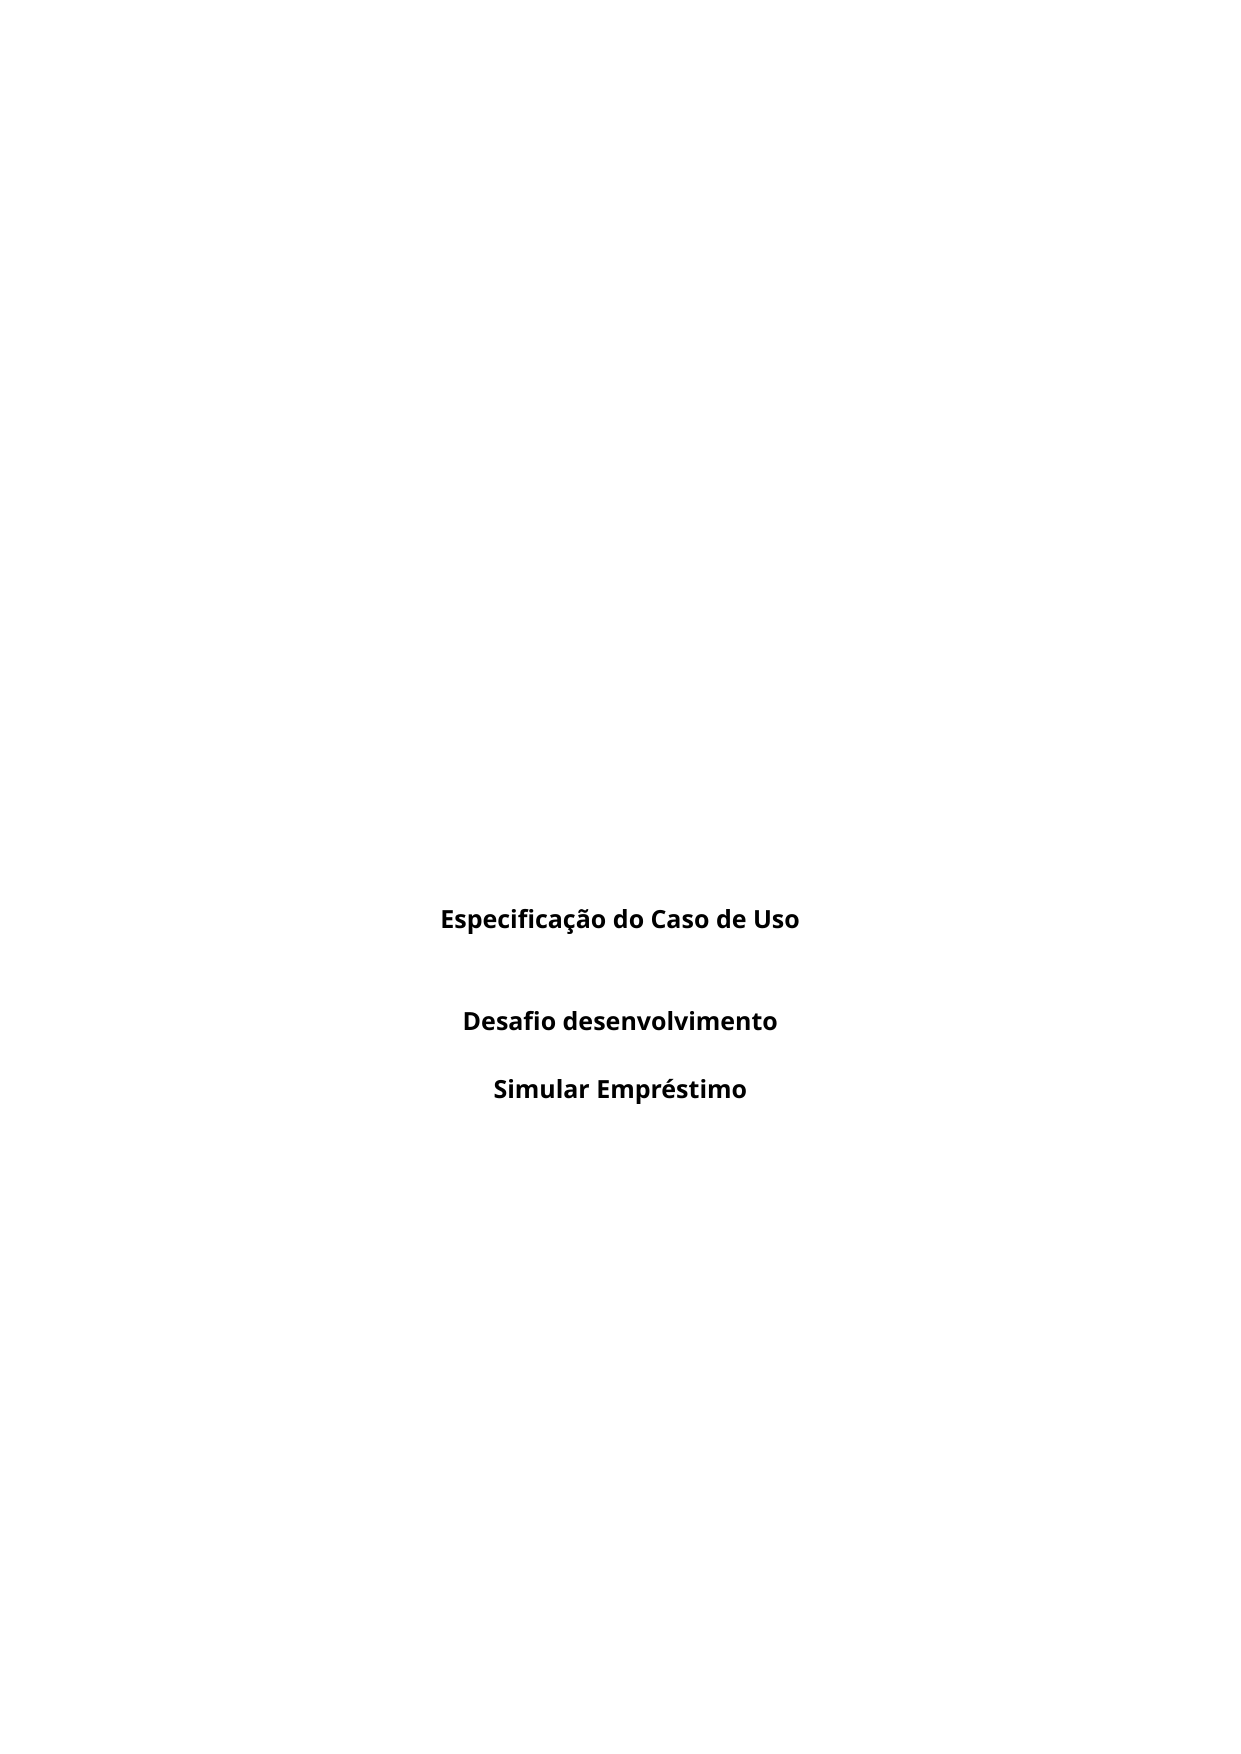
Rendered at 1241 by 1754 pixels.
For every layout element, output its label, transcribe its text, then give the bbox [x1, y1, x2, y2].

text Especificação do Caso de Uso [118, 902, 1122, 936]
text Desafio desenvolvimento [118, 1004, 1122, 1038]
text Simular Empréstimo [118, 1072, 1122, 1106]
